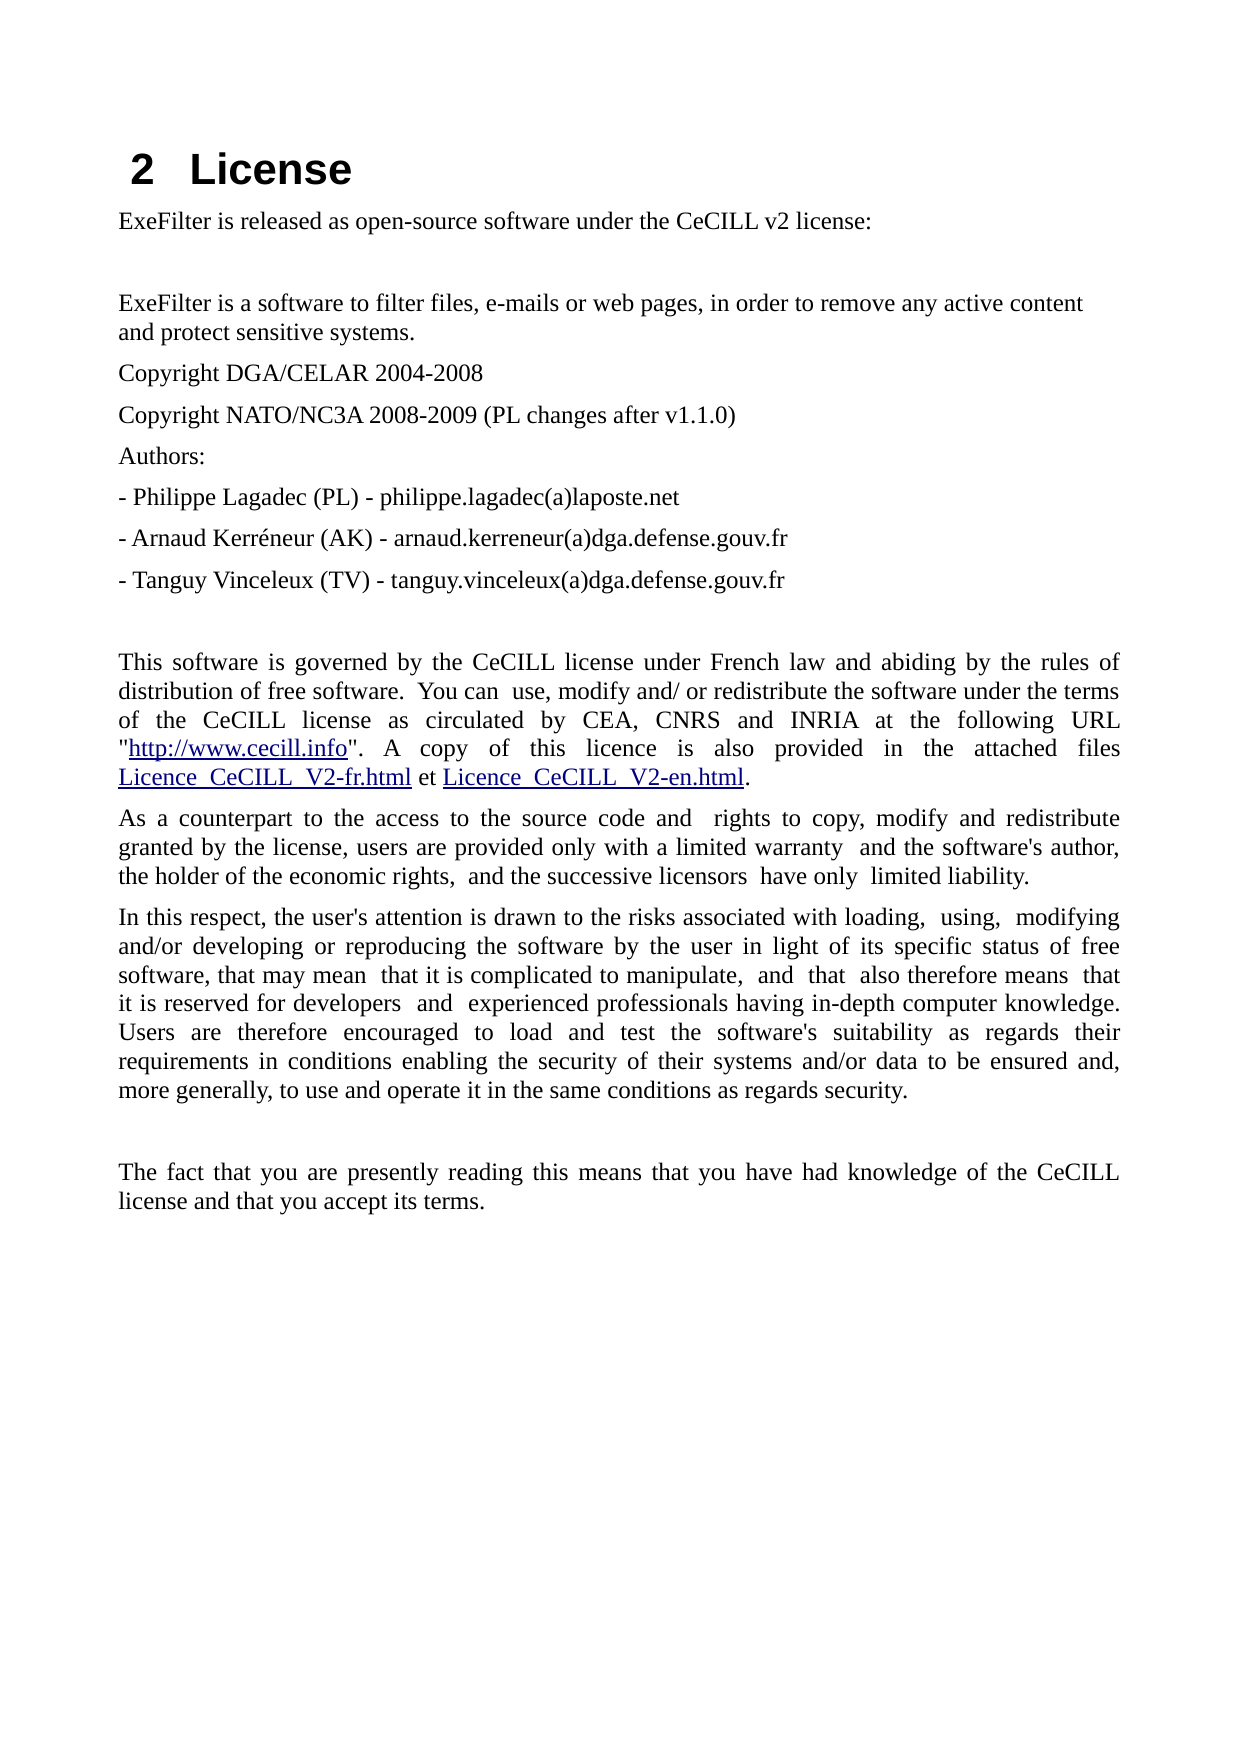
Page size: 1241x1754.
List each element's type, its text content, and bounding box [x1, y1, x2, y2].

text Copyright DGA/CELAR 2004-2008 [118, 358, 1122, 387]
text Authors: [118, 441, 1122, 470]
text As a counterpart to the access to the source code and rights to copy, modify and redistribute granted by the license, users are provided only with a limited warranty and the software's author, the holder of the economic rights, and the successive licensors have only limited liability. [118, 803, 1122, 890]
text Copyright NATO/NC3A 2008-2009 (PL changes after v1.1.0) [118, 400, 1122, 428]
text - Arnaud Kerréneur (AK) - arnaud.kerreneur(a)dga.defense.gouv.fr [118, 523, 1122, 552]
text ExeFilter is a software to filter files, e-mails or web pages, in order to remove any active content and protect sensitive systems. [118, 288, 1122, 346]
text ExeFilter is released as open-source software under the CeCILL v2 license: [118, 206, 1122, 235]
text In this respect, the user's attention is drawn to the risks associated with loading, using, modifying and/or developing or reproducing the software by the user in light of its specific status of free software, that may mean that it is complicated to manipulate, and that also therefore means that it is reserved for developers and experienced professionals having in-depth computer knowledge. Users are therefore encouraged to load and test the software's suitability as regards their requirements in conditions enabling the security of their systems and/or data to be ensured and, more generally, to use and operate it in the same conditions as regards security. [118, 902, 1122, 1103]
subtitle License [118, 143, 1122, 193]
text - Tanguy Vinceleux (TV) - tanguy.vinceleux(a)dga.defense.gouv.fr [118, 565, 1122, 593]
text This software is governed by the CeCILL license under French law and abiding by the rules of distribution of free software. You can use, modify and/ or redistribute the software under the terms of the CeCILL license as circulated by CEA, CNRS and INRIA at the following URL "http://www.cecill.info". A copy of this licence is also provided in the attached files Licence_CeCILL_V2-fr.html et Licence_CeCILL_V2-en.html. [118, 647, 1122, 791]
text The fact that you are presently reading this means that you have had knowledge of the CeCILL license and that you accept its terms. [118, 1157, 1122, 1215]
text - Philippe Lagadec (PL) - philippe.lagadec(a)laposte.net [118, 482, 1122, 511]
